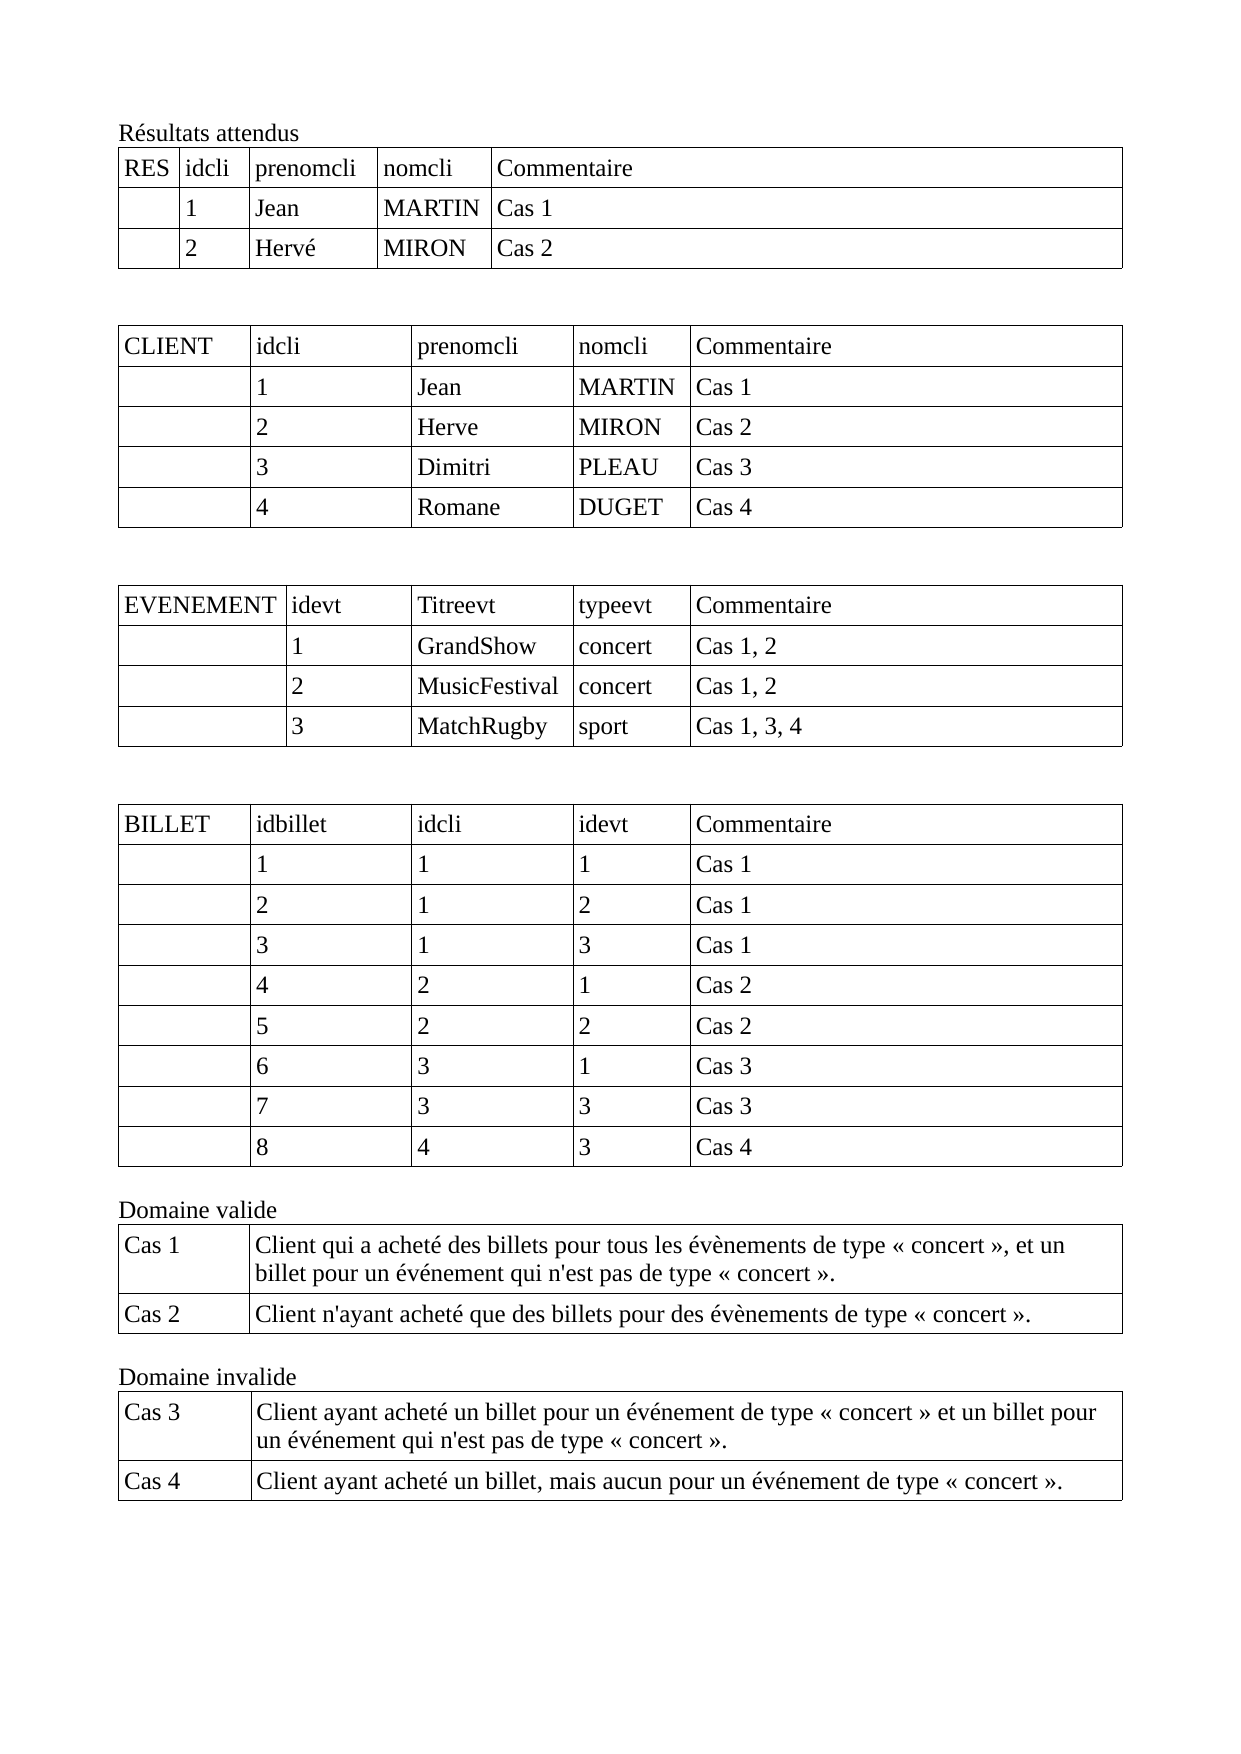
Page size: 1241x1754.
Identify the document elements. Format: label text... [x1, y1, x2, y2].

table_cell 3 [574, 1087, 690, 1126]
table_header nomcli [378, 148, 491, 187]
table_header CLIENT [119, 326, 250, 366]
table_cell Romane [412, 488, 573, 527]
table_cell Cas 1 [691, 925, 1122, 965]
table_header Client ayant acheté un billet pour un événement de type « concert » et un billet pour un événement qui n'est pas de type « concert ». [252, 1392, 1122, 1460]
table_cell 2 [251, 885, 411, 924]
table_cell Cas 3 [691, 1046, 1122, 1086]
table_cell 3 [251, 447, 411, 487]
table_header EVENEMENT [119, 586, 286, 625]
table_cell Cas 3 [691, 447, 1122, 487]
table_cell [119, 229, 179, 268]
table_cell 2 [412, 1006, 573, 1045]
table_cell MIRON [378, 229, 491, 268]
table_cell [119, 188, 179, 227]
table_cell MusicFestival [412, 666, 573, 706]
table_header Cas 1 [119, 1225, 249, 1293]
table_cell [119, 966, 250, 1005]
table_cell concert [574, 666, 690, 706]
table_cell [119, 488, 250, 527]
table_header typeevt [574, 586, 690, 625]
table_cell concert [574, 626, 690, 665]
table_cell GrandShow [412, 626, 573, 665]
table_cell 3 [574, 1127, 690, 1166]
table_cell Client n'ayant acheté que des billets pour des évènements de type « concert ». [250, 1294, 1122, 1333]
table_cell Cas 2 [691, 1006, 1122, 1045]
table_cell [119, 1127, 250, 1166]
text Résultats attendus [118, 118, 1122, 147]
table_cell [119, 626, 286, 665]
table_cell Dimitri [412, 447, 573, 487]
table_cell Cas 4 [691, 1127, 1122, 1166]
table_cell MIRON [574, 407, 690, 446]
table_cell [119, 885, 250, 924]
table_header Client qui a acheté des billets pour tous les évènements de type « concert », et un billet pour un événement qui n'est pas de type « concert ». [250, 1225, 1122, 1293]
table_cell [119, 367, 250, 406]
table_cell Hervé [250, 229, 377, 268]
table_cell Cas 1 [492, 188, 1122, 227]
table_cell 3 [287, 707, 411, 746]
table_cell Cas 2 [691, 407, 1122, 446]
table_cell 1 [412, 885, 573, 924]
table_cell Cas 1 [691, 885, 1122, 924]
table_cell Cas 2 [691, 966, 1122, 1005]
table_cell 4 [251, 488, 411, 527]
table_cell MARTIN [574, 367, 690, 406]
table_cell 1 [287, 626, 411, 665]
table_header Cas 3 [119, 1392, 251, 1460]
table_header idevt [287, 586, 411, 625]
table_cell Cas 1, 3, 4 [691, 707, 1122, 746]
table_cell Cas 2 [119, 1294, 249, 1333]
table_cell 5 [251, 1006, 411, 1045]
table_cell 2 [412, 966, 573, 1005]
table_header idcli [412, 805, 573, 844]
table_header Commentaire [691, 805, 1122, 844]
table_cell 2 [287, 666, 411, 706]
table_header Commentaire [691, 326, 1122, 366]
table_cell Cas 1, 2 [691, 666, 1122, 706]
table_cell 3 [251, 925, 411, 965]
table_cell 1 [574, 966, 690, 1005]
table_cell 1 [412, 925, 573, 965]
table_cell DUGET [574, 488, 690, 527]
table_cell 1 [412, 845, 573, 884]
table_cell 1 [574, 1046, 690, 1086]
table_cell 1 [251, 845, 411, 884]
table_cell [119, 447, 250, 487]
table_header BILLET [119, 805, 250, 844]
table_cell [119, 925, 250, 965]
table_cell [119, 407, 250, 446]
table_header nomcli [574, 326, 690, 366]
table_cell 4 [251, 966, 411, 1005]
table_cell 4 [412, 1127, 573, 1166]
table_header prenomcli [412, 326, 573, 366]
table_cell Cas 3 [691, 1087, 1122, 1126]
table_cell Cas 4 [119, 1461, 251, 1500]
table_cell 6 [251, 1046, 411, 1086]
text Domaine valide [118, 1195, 1122, 1224]
table_cell 3 [412, 1046, 573, 1086]
table_cell Cas 1, 2 [691, 626, 1122, 665]
table_cell Cas 2 [492, 229, 1122, 268]
table_cell 7 [251, 1087, 411, 1126]
table_header idevt [574, 805, 690, 844]
table_header RES [119, 148, 179, 187]
table_cell sport [574, 707, 690, 746]
table_cell MARTIN [378, 188, 491, 227]
table_cell [119, 707, 286, 746]
table_cell PLEAU [574, 447, 690, 487]
table_cell Jean [250, 188, 377, 227]
table_header idcli [180, 148, 249, 187]
text Domaine invalide [118, 1362, 1122, 1391]
table_cell Cas 1 [691, 845, 1122, 884]
table_cell Jean [412, 367, 573, 406]
table_cell [119, 1087, 250, 1126]
table_header idbillet [251, 805, 411, 844]
table_header prenomcli [250, 148, 377, 187]
table_cell 1 [180, 188, 249, 227]
table_cell 3 [412, 1087, 573, 1126]
table_cell Cas 1 [691, 367, 1122, 406]
table_cell [119, 845, 250, 884]
table_cell 2 [574, 885, 690, 924]
table_cell 8 [251, 1127, 411, 1166]
table_cell [119, 1046, 250, 1086]
table_cell Herve [412, 407, 573, 446]
table_cell 1 [574, 845, 690, 884]
table_cell 3 [574, 925, 690, 965]
table_cell 1 [251, 367, 411, 406]
table_cell Cas 4 [691, 488, 1122, 527]
table_cell [119, 666, 286, 706]
table_cell 2 [574, 1006, 690, 1045]
table_header idcli [251, 326, 411, 366]
table_cell 2 [180, 229, 249, 268]
table_cell Client ayant acheté un billet, mais aucun pour un événement de type « concert ». [252, 1461, 1122, 1500]
table_cell 2 [251, 407, 411, 446]
table_header Commentaire [492, 148, 1122, 187]
table_cell MatchRugby [412, 707, 573, 746]
table_header Titreevt [412, 586, 573, 625]
table_cell [119, 1006, 250, 1045]
table_header Commentaire [691, 586, 1122, 625]
